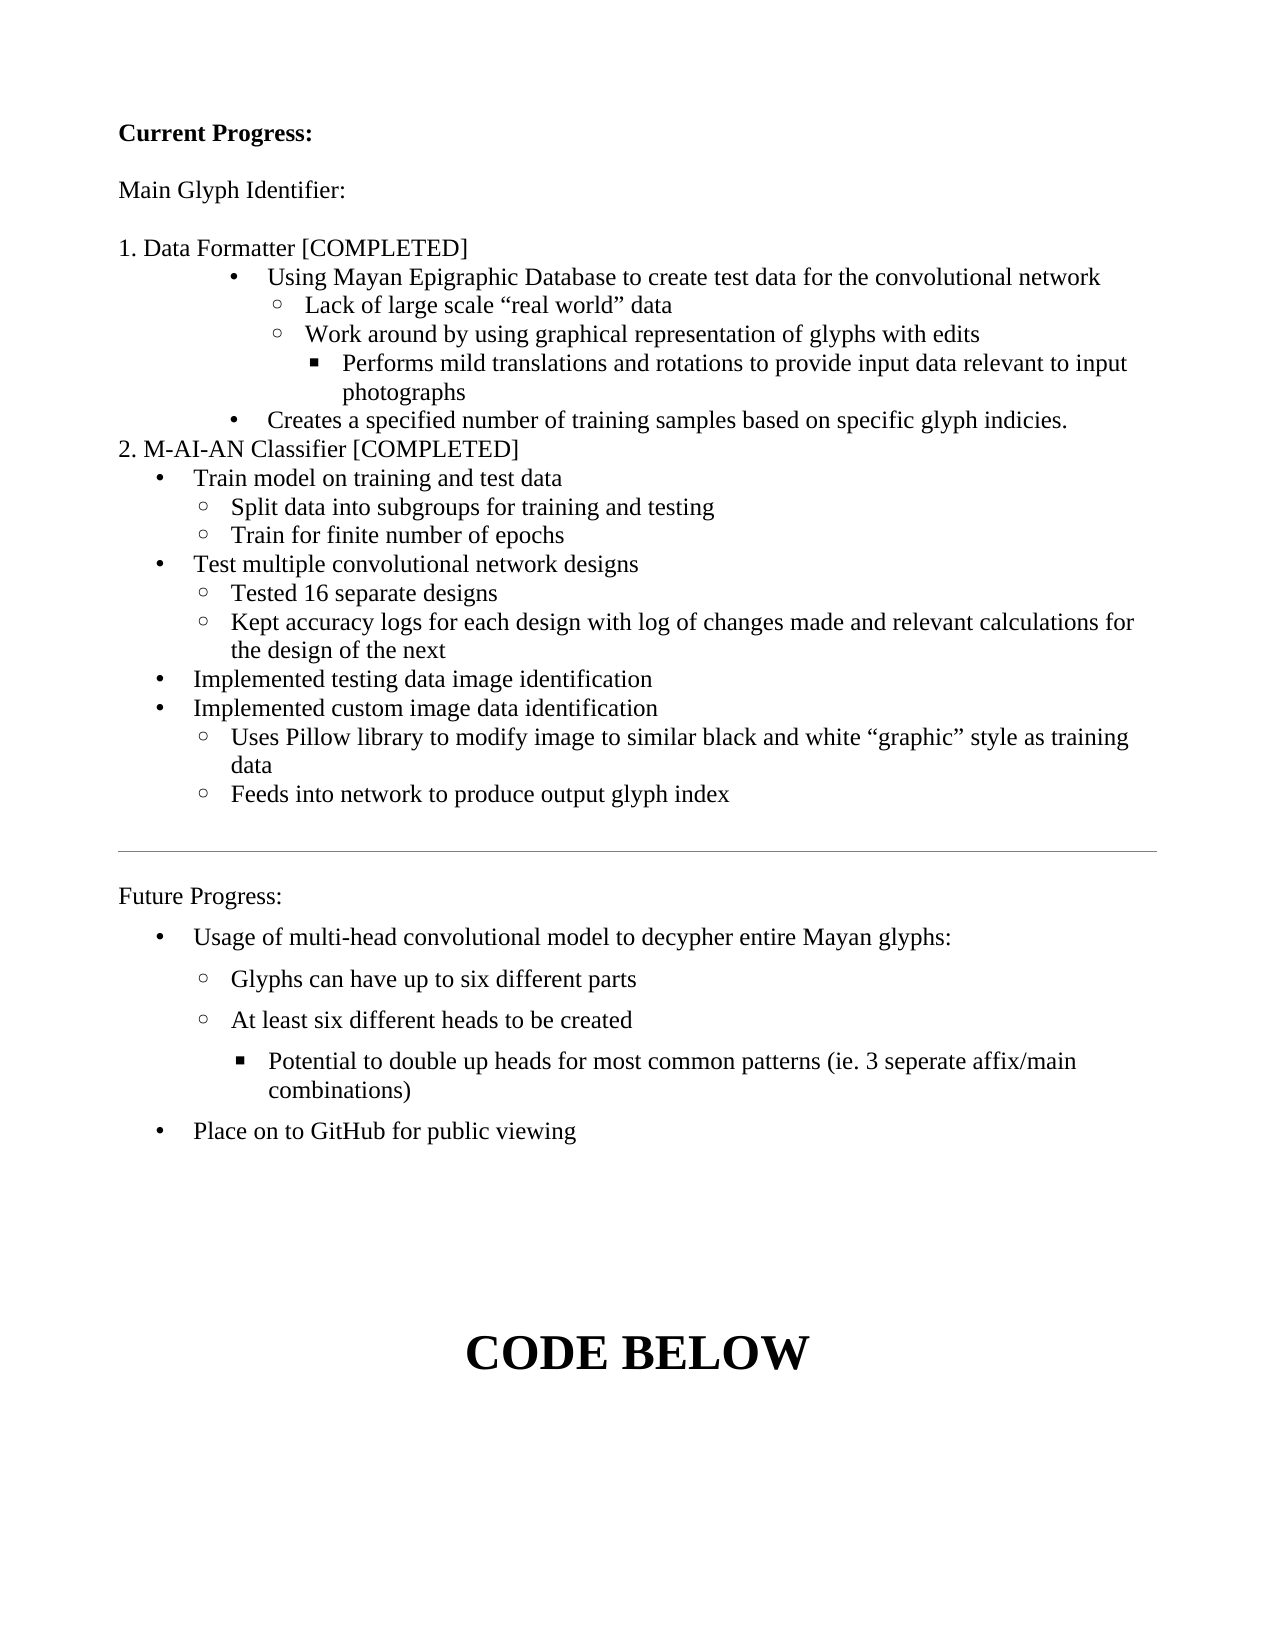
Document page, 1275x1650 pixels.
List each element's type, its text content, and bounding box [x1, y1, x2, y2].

list Split data into subgroups for training and testing [193, 492, 1157, 521]
list At least six different heads to be created [193, 1005, 1157, 1034]
list Creates a specified number of training samples based on specific glyph indicies. [229, 406, 1157, 434]
list Train model on training and test data [156, 463, 1157, 492]
list Place on to GitHub for public viewing [156, 1116, 1157, 1145]
list Implemented testing data image identification [156, 664, 1157, 693]
list Uses Pillow library to modify image to similar black and white “graphic” style as training data [193, 722, 1157, 779]
text Current Progress: [118, 118, 1157, 147]
list Glyphs can have up to six different parts [193, 964, 1157, 992]
list Implemented custom image data identification [156, 693, 1157, 722]
text 2. M-AI-AN Classifier [COMPLETED] [118, 434, 1157, 463]
list Test multiple convolutional network designs [156, 549, 1157, 578]
list Lack of large scale “real world” data [267, 291, 1157, 319]
list Potential to double up heads for most common patterns (ie. 3 seperate affix/main combinations) [231, 1046, 1157, 1104]
list Kept accuracy logs for each design with log of changes made and relevant calculations for the design of the next [193, 607, 1157, 664]
text Main Glyph Identifier: [118, 176, 1157, 204]
text Future Progress: [118, 881, 1157, 910]
list Using Mayan Epigraphic Database to create test data for the convolutional network [229, 262, 1157, 291]
text 1. Data Formatter [COMPLETED] [118, 233, 1157, 262]
list Work around by using graphical representation of glyphs with edits [267, 319, 1157, 348]
text CODE BELOW [118, 1322, 1157, 1380]
list Train for finite number of epochs [193, 521, 1157, 549]
list Tested 16 separate designs [193, 578, 1157, 607]
list Feeds into network to produce output glyph index [193, 779, 1157, 808]
list Performs mild translations and rotations to provide input data relevant to input photographs [304, 348, 1157, 406]
list Usage of multi-head convolutional model to decypher entire Mayan glyphs: [156, 922, 1157, 951]
